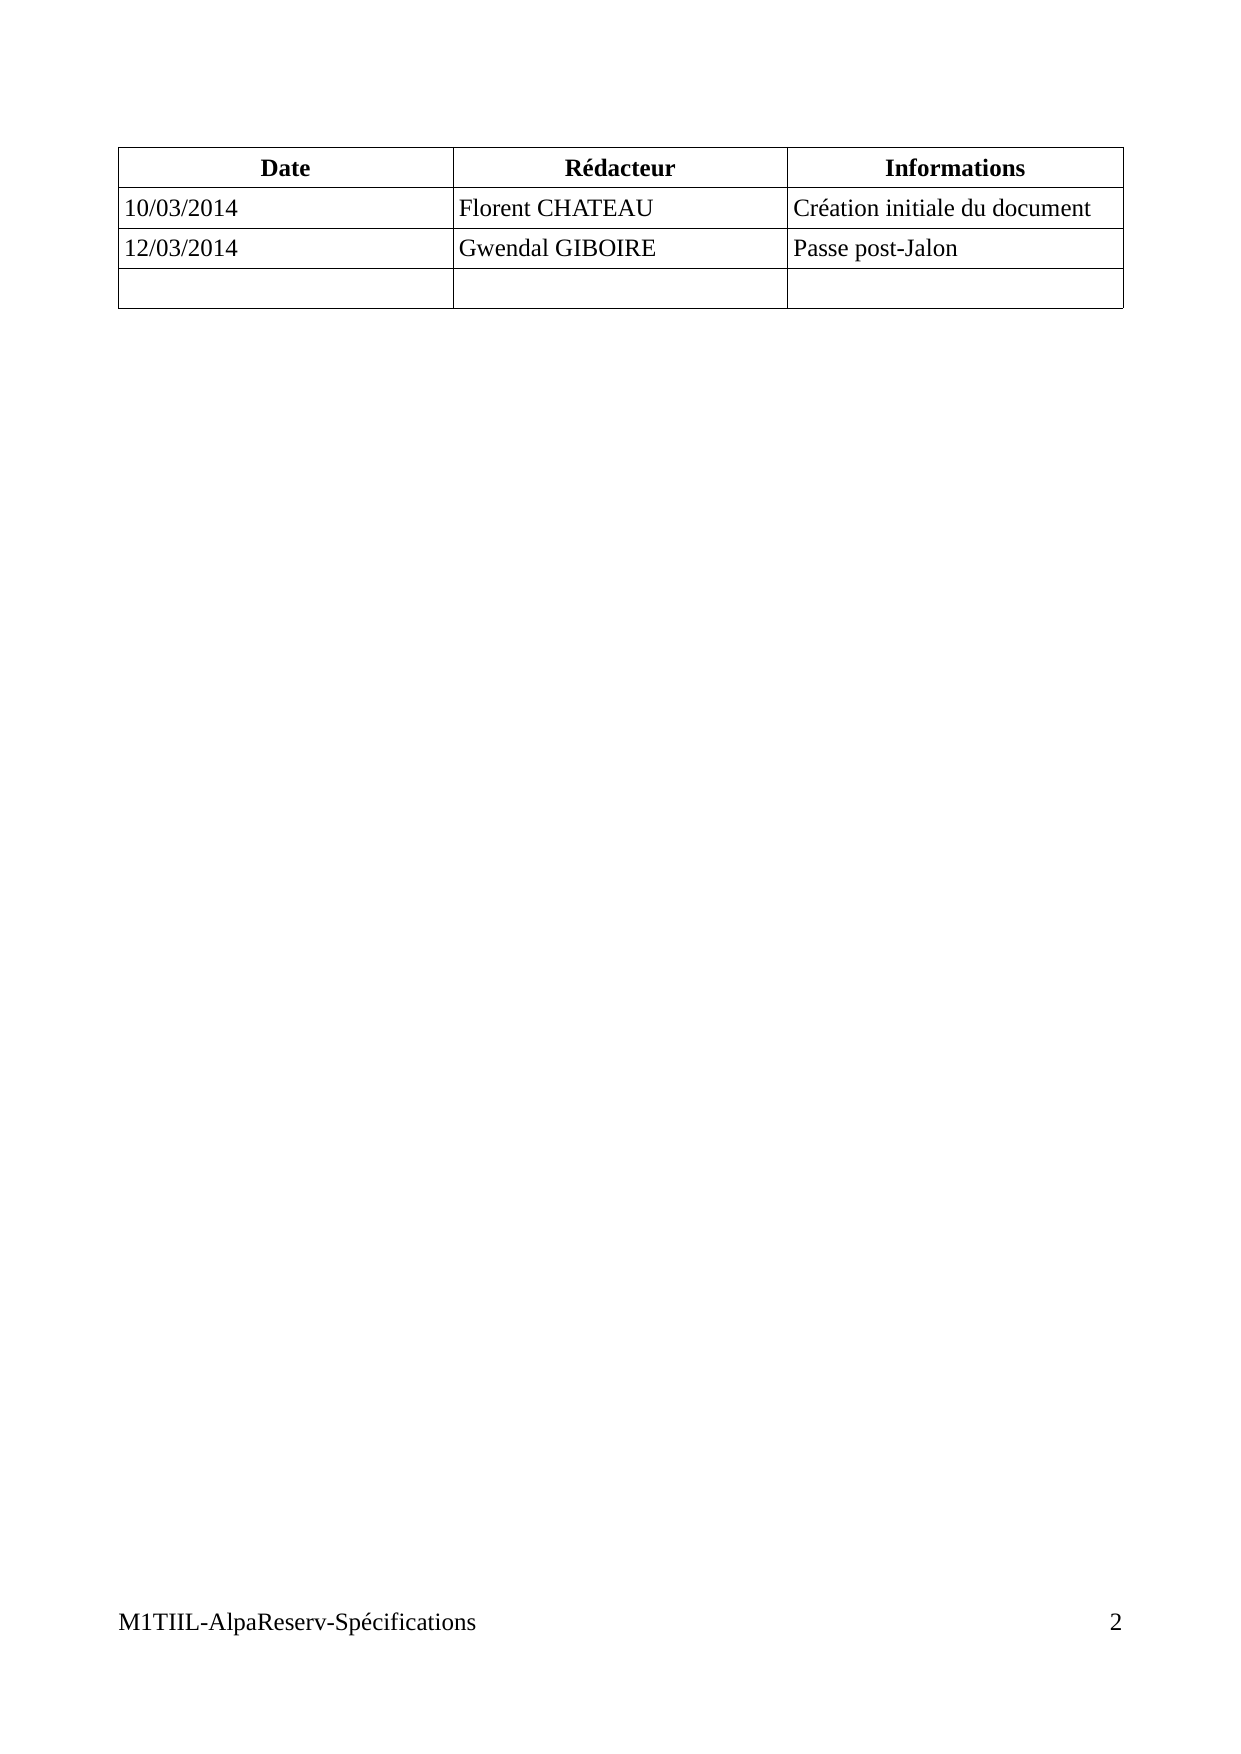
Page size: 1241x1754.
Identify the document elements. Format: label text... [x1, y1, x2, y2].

text [118, 118, 1122, 147]
table_cell [454, 269, 787, 308]
table_cell 12/03/2014 [119, 229, 453, 268]
table_cell Florent CHATEAU [454, 188, 787, 227]
table_cell [788, 269, 1123, 308]
table_cell Gwendal GIBOIRE [454, 229, 787, 268]
table_cell Création initiale du document [788, 188, 1123, 227]
table_header Date [119, 148, 453, 187]
table_header Rédacteur [454, 148, 787, 187]
table_cell Passe post-Jalon [788, 229, 1123, 268]
table_header Informations [788, 148, 1123, 187]
table_cell [119, 269, 453, 308]
table_cell 10/03/2014 [119, 188, 453, 227]
